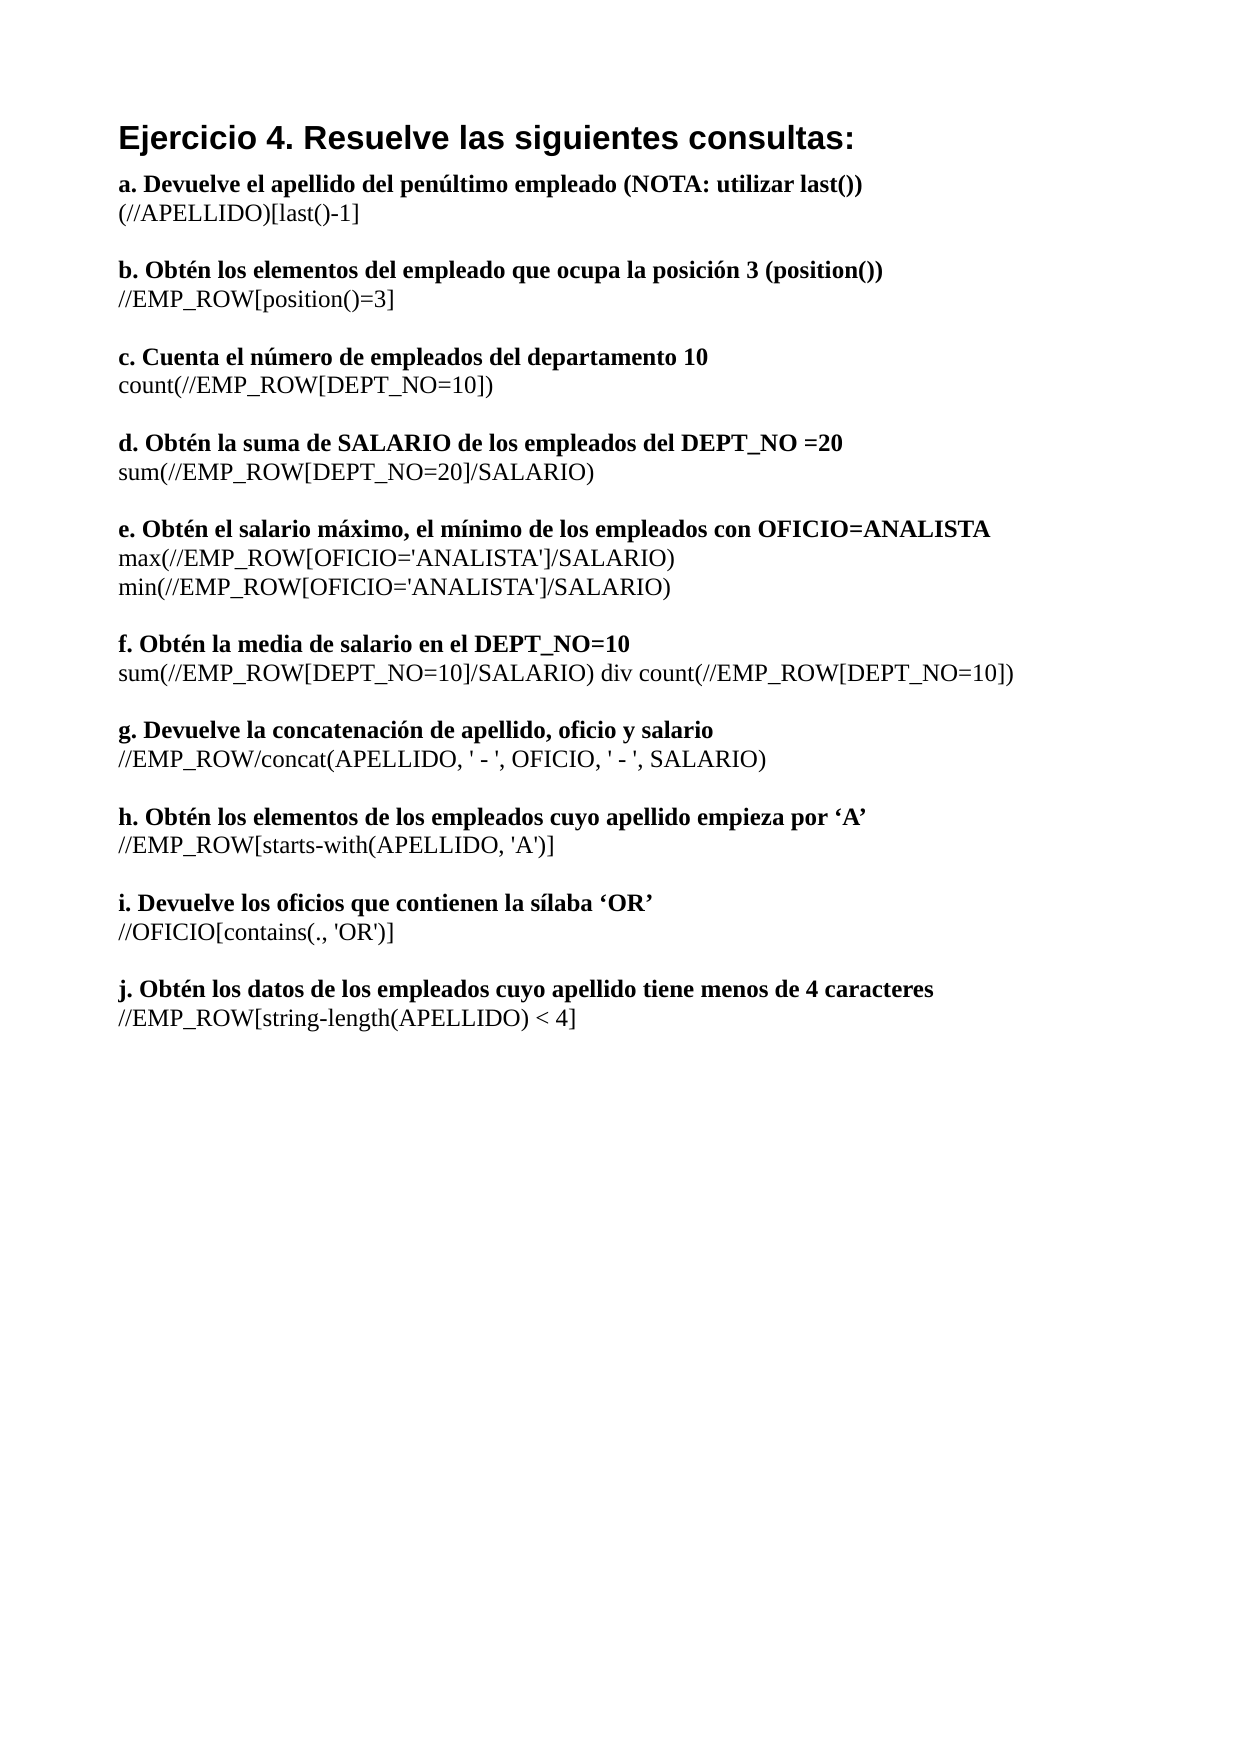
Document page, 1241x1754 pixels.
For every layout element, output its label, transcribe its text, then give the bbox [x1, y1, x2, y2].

text //EMP_ROW[string-length(APELLIDO) < 4] [118, 1003, 1122, 1032]
text count(//EMP_ROW[DEPT_NO=10]) [118, 370, 1122, 399]
text j. Obtén los datos de los empleados cuyo apellido tiene menos de 4 caracteres [118, 974, 1122, 1003]
text min(//EMP_ROW[OFICIO='ANALISTA']/SALARIO) [118, 572, 1122, 600]
text e. Obtén el salario máximo, el mínimo de los empleados con OFICIO=ANALISTA [118, 514, 1122, 543]
text h. Obtén los elementos de los empleados cuyo apellido empieza por ‘A’ [118, 802, 1122, 830]
text sum(//EMP_ROW[DEPT_NO=10]/SALARIO) div count(//EMP_ROW[DEPT_NO=10]) [118, 658, 1122, 687]
text max(//EMP_ROW[OFICIO='ANALISTA']/SALARIO) [118, 543, 1122, 572]
text sum(//EMP_ROW[DEPT_NO=20]/SALARIO) [118, 457, 1122, 485]
subtitle Ejercicio 4. Resuelve las siguientes consultas: [118, 118, 1122, 157]
text b. Obtén los elementos del empleado que ocupa la posición 3 (position()) [118, 255, 1122, 284]
text //EMP_ROW/concat(APELLIDO, ' - ', OFICIO, ' - ', SALARIO) [118, 744, 1122, 773]
text c. Cuenta el número de empleados del departamento 10 [118, 342, 1122, 370]
text (//APELLIDO)[last()-1] [118, 198, 1122, 227]
text i. Devuelve los oficios que contienen la sílaba ‘OR’ [118, 888, 1122, 917]
text d. Obtén la suma de SALARIO de los empleados del DEPT_NO =20 [118, 428, 1122, 457]
text f. Obtén la media de salario en el DEPT_NO=10 [118, 629, 1122, 658]
text //EMP_ROW[position()=3] [118, 284, 1122, 313]
text g. Devuelve la concatenación de apellido, oficio y salario [118, 715, 1122, 744]
text //EMP_ROW[starts-with(APELLIDO, 'A')] [118, 830, 1122, 859]
text //OFICIO[contains(., 'OR')] [118, 917, 1122, 945]
text a. Devuelve el apellido del penúltimo empleado (NOTA: utilizar last()) [118, 169, 1122, 198]
